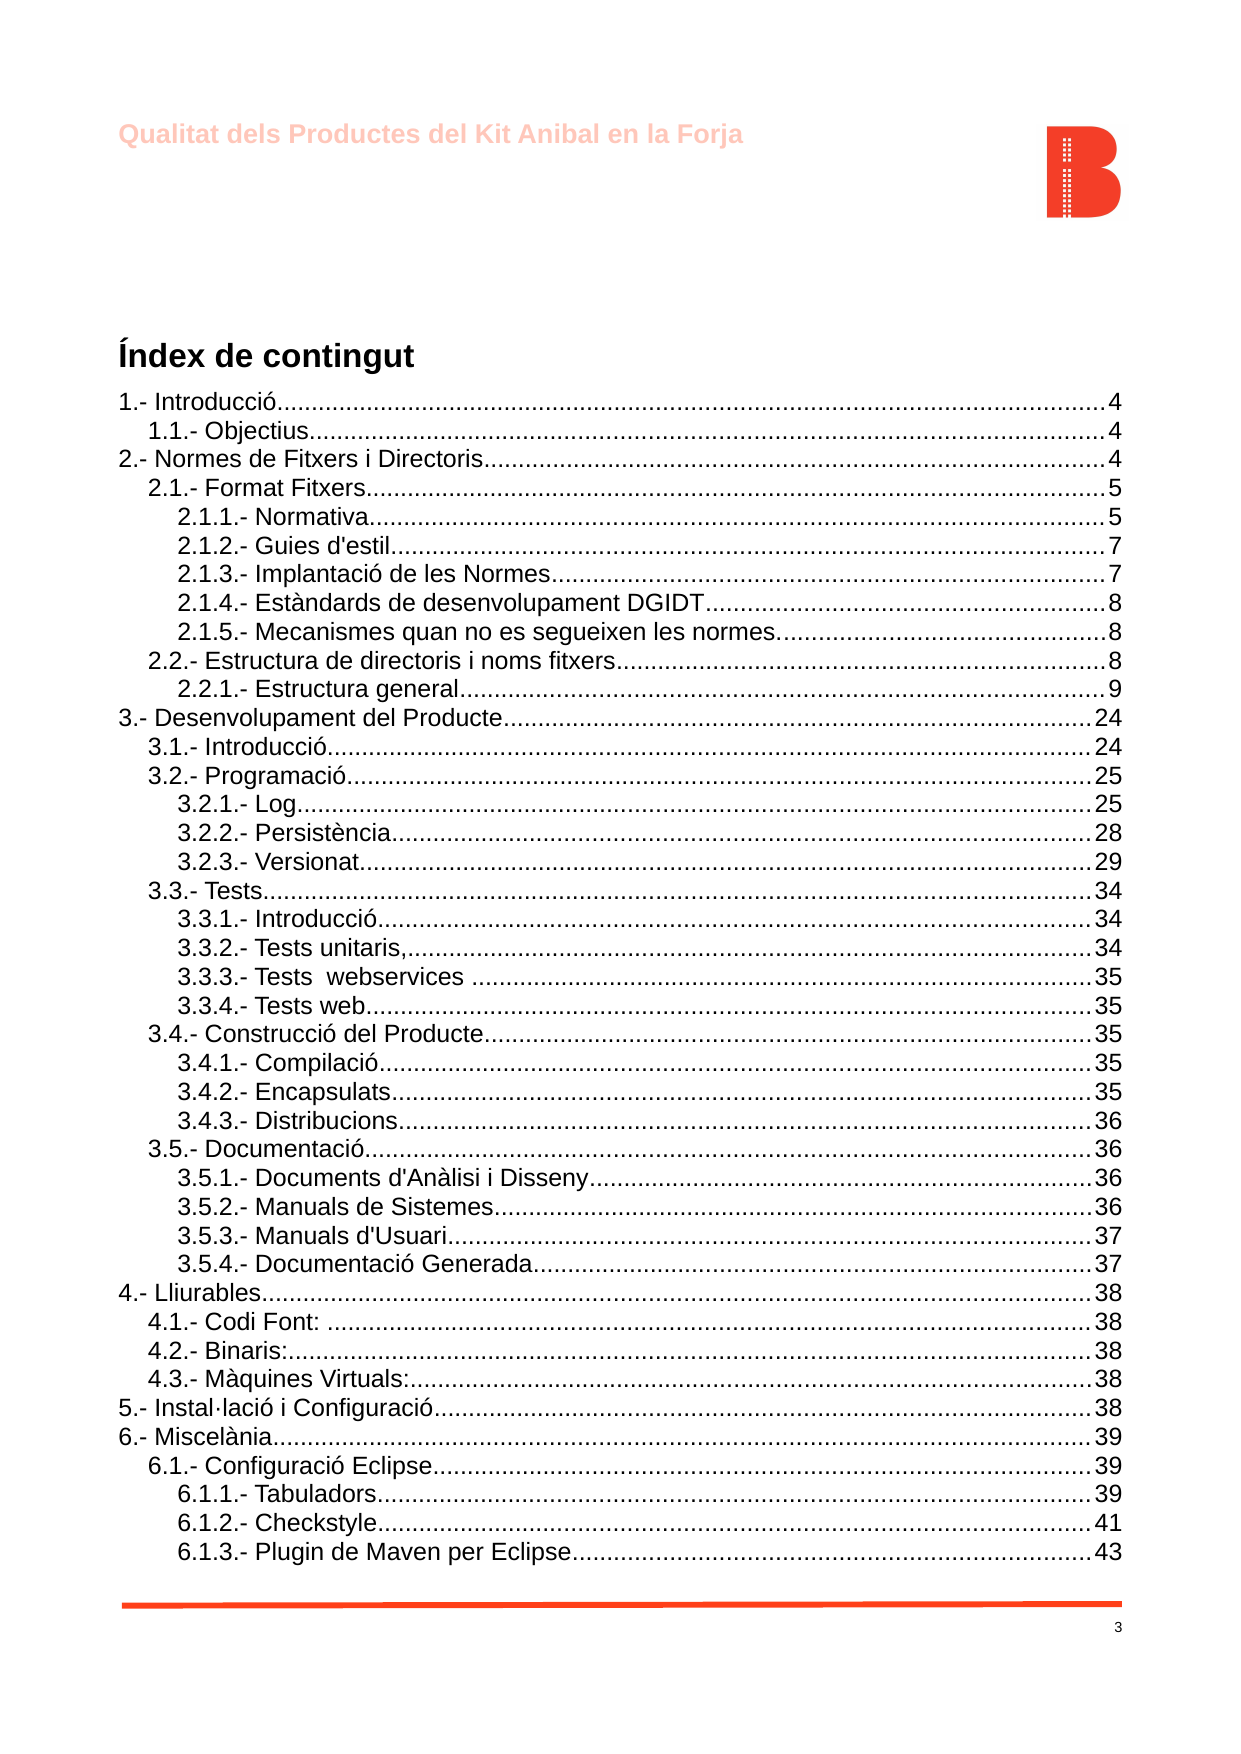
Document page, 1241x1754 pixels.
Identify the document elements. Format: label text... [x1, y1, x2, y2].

text 6.- Miscelània 39 [118, 1422, 1122, 1451]
text 2.2.1.- Estructura general 9 [177, 674, 1122, 703]
text 3.3.3.- Tests webservices 35 [177, 962, 1122, 991]
text 2.1.4.- Estàndards de desenvolupament DGIDT 8 [177, 588, 1122, 617]
text 2.1.3.- Implantació de les Normes 7 [177, 559, 1122, 588]
picture [1036, 124, 1130, 221]
text 1.1.- Objectius 4 [148, 416, 1122, 444]
text 6.1.1.- Tabuladors 39 [177, 1479, 1122, 1508]
text 3.5.2.- Manuals de Sistemes 36 [177, 1192, 1122, 1221]
text 4.1.- Codi Font: 38 [148, 1307, 1122, 1336]
text 3.2.1.- Log 25 [177, 789, 1122, 818]
text 6.1.2.- Checkstyle 41 [177, 1508, 1122, 1537]
text 3.5.- Documentació 36 [148, 1134, 1122, 1163]
text 2.1.- Format Fitxers 5 [148, 473, 1122, 502]
text 3.3.2.- Tests unitaris, 34 [177, 933, 1122, 962]
subtitle Índex de contingut [118, 336, 1122, 374]
text 3.2.3.- Versionat 29 [177, 847, 1122, 876]
text 4.2.- Binaris: 38 [148, 1336, 1122, 1364]
text 3.4.1.- Compilació 35 [177, 1048, 1122, 1077]
text 3.5.4.- Documentació Generada 37 [177, 1249, 1122, 1278]
text 2.2.- Estructura de directoris i noms fitxers 8 [148, 646, 1122, 674]
text 4.- Lliurables 38 [118, 1278, 1122, 1307]
text 2.1.5.- Mecanismes quan no es segueixen les normes. 8 [177, 617, 1122, 646]
text 1.- Introducció 4 [118, 387, 1122, 416]
text 3.3.4.- Tests web 35 [177, 991, 1122, 1019]
text 3.5.1.- Documents d'Anàlisi i Disseny 36 [177, 1163, 1122, 1192]
text 3.2.2.- Persistència 28 [177, 818, 1122, 847]
text 3.3.1.- Introducció 34 [177, 904, 1122, 933]
text 6.1.3.- Plugin de Maven per Eclipse 43 [177, 1537, 1122, 1566]
text 2.1.1.- Normativa 5 [177, 502, 1122, 531]
text 3.5.3.- Manuals d'Usuari 37 [177, 1221, 1122, 1249]
text 5.- Instal·lació i Configuració 38 [118, 1393, 1122, 1422]
text 3.3.- Tests 34 [148, 876, 1122, 904]
text 3.- Desenvolupament del Producte 24 [118, 703, 1122, 732]
text 3.4.- Construcció del Producte 35 [148, 1019, 1122, 1048]
text 3.4.2.- Encapsulats 35 [177, 1077, 1122, 1106]
text 3.2.- Programació 25 [148, 761, 1122, 789]
text 4.3.- Màquines Virtuals: 38 [148, 1364, 1122, 1393]
text 3.4.3.- Distribucions 36 [177, 1106, 1122, 1134]
text 3.1.- Introducció 24 [148, 732, 1122, 761]
text 2.- Normes de Fitxers i Directoris 4 [118, 444, 1122, 473]
text 2.1.2.- Guies d'estil 7 [177, 531, 1122, 559]
text 6.1.- Configuració Eclipse 39 [148, 1451, 1122, 1479]
